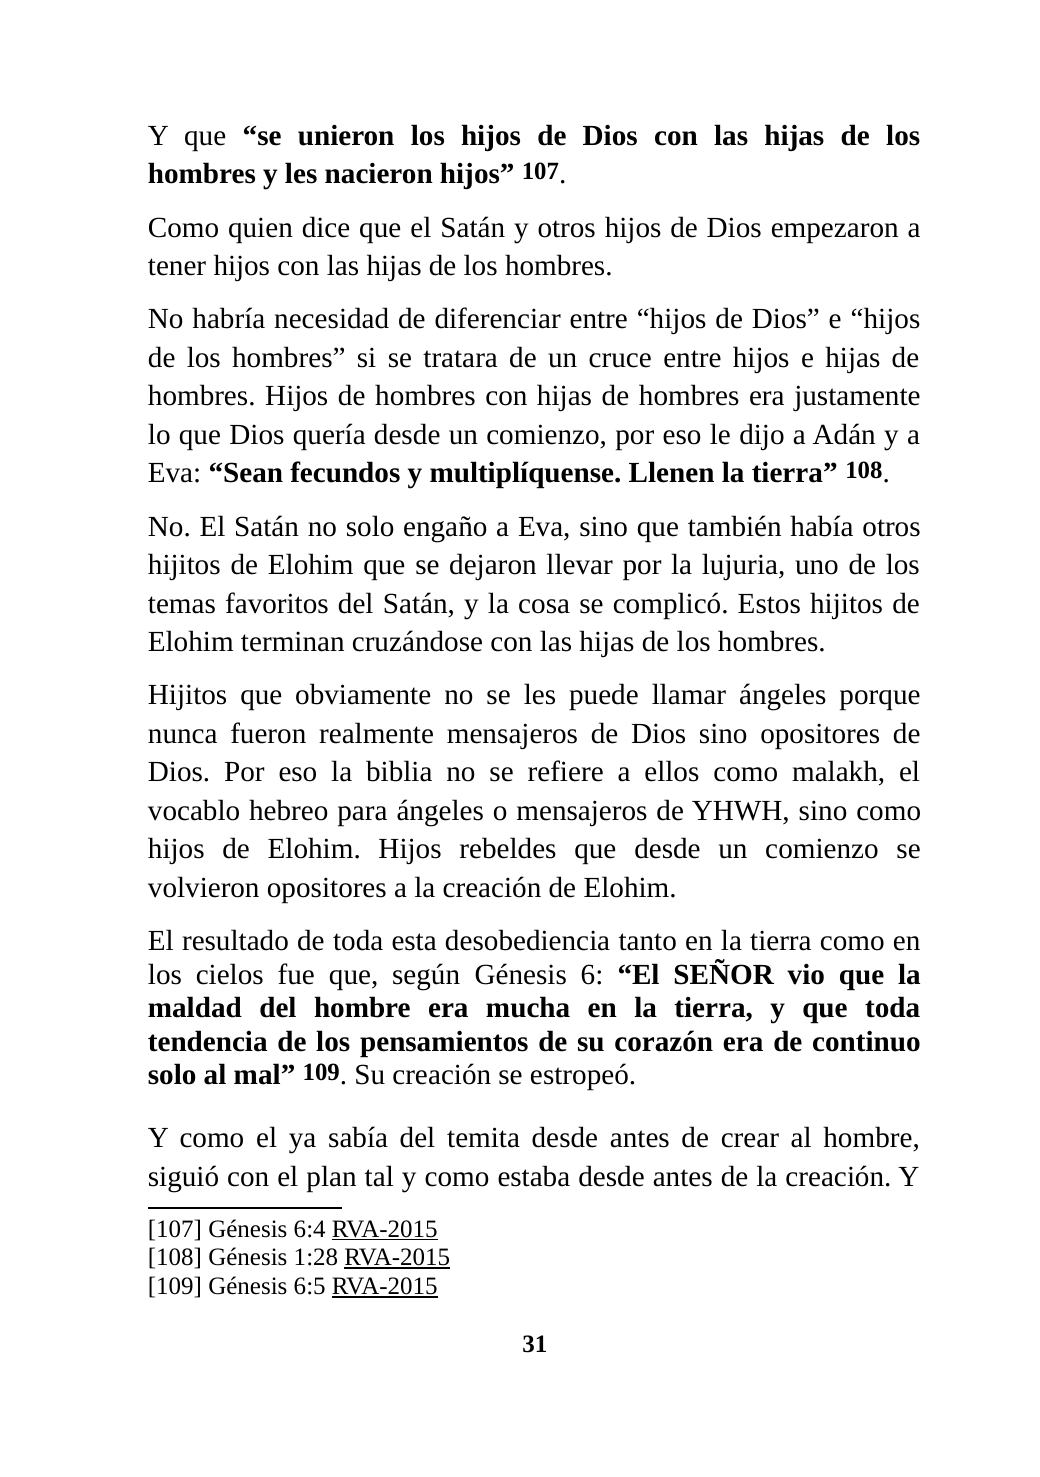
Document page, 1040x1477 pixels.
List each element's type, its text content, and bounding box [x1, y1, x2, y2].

text No habría necesidad de diferenciar entre “hijos de Dios” e “hijos de los hombres” si se tratara de un cruce entre hijos e hijas de hombres. Hijos de hombres con hijas de hombres era justamente lo que Dios quería desde un comienzo, por eso le dijo a Adán y a Eva: “Sean fecundos y multiplíquense. Llenen la tierra” . [148, 301, 921, 489]
text Hijitos que obviamente no se les puede llamar ángeles porque nunca fueron realmente mensajeros de Dios sino opositores de Dios. Por eso la biblia no se refiere a ellos como malakh, el vocablo hebreo para ángeles o mensajeros de YHWH, sino como hijos de Elohim. Hijos rebeldes que desde un comienzo se volvieron opositores a la creación de Elohim. [148, 677, 921, 904]
text No. El Satán no solo engaño a Eva, sino que también había otros hijitos de Elohim que se dejaron llevar por la lujuria, uno de los temas favoritos del Satán, y la cosa se complicó. Estos hijitos de Elohim terminan cruzándose con las hijas de los hombres. [148, 509, 921, 658]
text Génesis 1:28 RVA-2015 [148, 1242, 921, 1271]
text Génesis 6:5 RVA-2015 [148, 1271, 921, 1300]
text Génesis 6:4 RVA-2015 [148, 1214, 921, 1242]
text Como quien dice que el Satán y otros hijos de Dios empezaron a tener hijos con las hijas de los hombres. [148, 210, 921, 282]
text El resultado de toda esta desobediencia tanto en la tierra como en los cielos fue que, según Génesis 6: “El SEÑOR vio que la maldad del hombre era mucha en la tierra, y que toda tendencia de los pensamientos de su corazón era de continuo solo al mal” . Su creación se estropeó. [148, 923, 921, 1091]
text Y como el ya sabía del temita desde antes de crear al hombre, siguió con el plan tal y como estaba desde antes de la creación. Y [148, 1121, 921, 1193]
text Según Génesis 6, aparentemente mucho antes de Job, algunos de estos hijos no se portaron muy bien que digamos porque: “Aconteció que cuando los hombres comenzaron a multiplicarse sobre la faz de la tierra, les nacieron hijas. Y viendo los hijos de Dios que las hijas de los hombres eran bellas, tomaron para sí mujeres, escogiendo entre todas” . Y que “se unieron los hijos de Dios con las hijas de los hombres y les nacieron hijos” . [148, 118, 921, 190]
